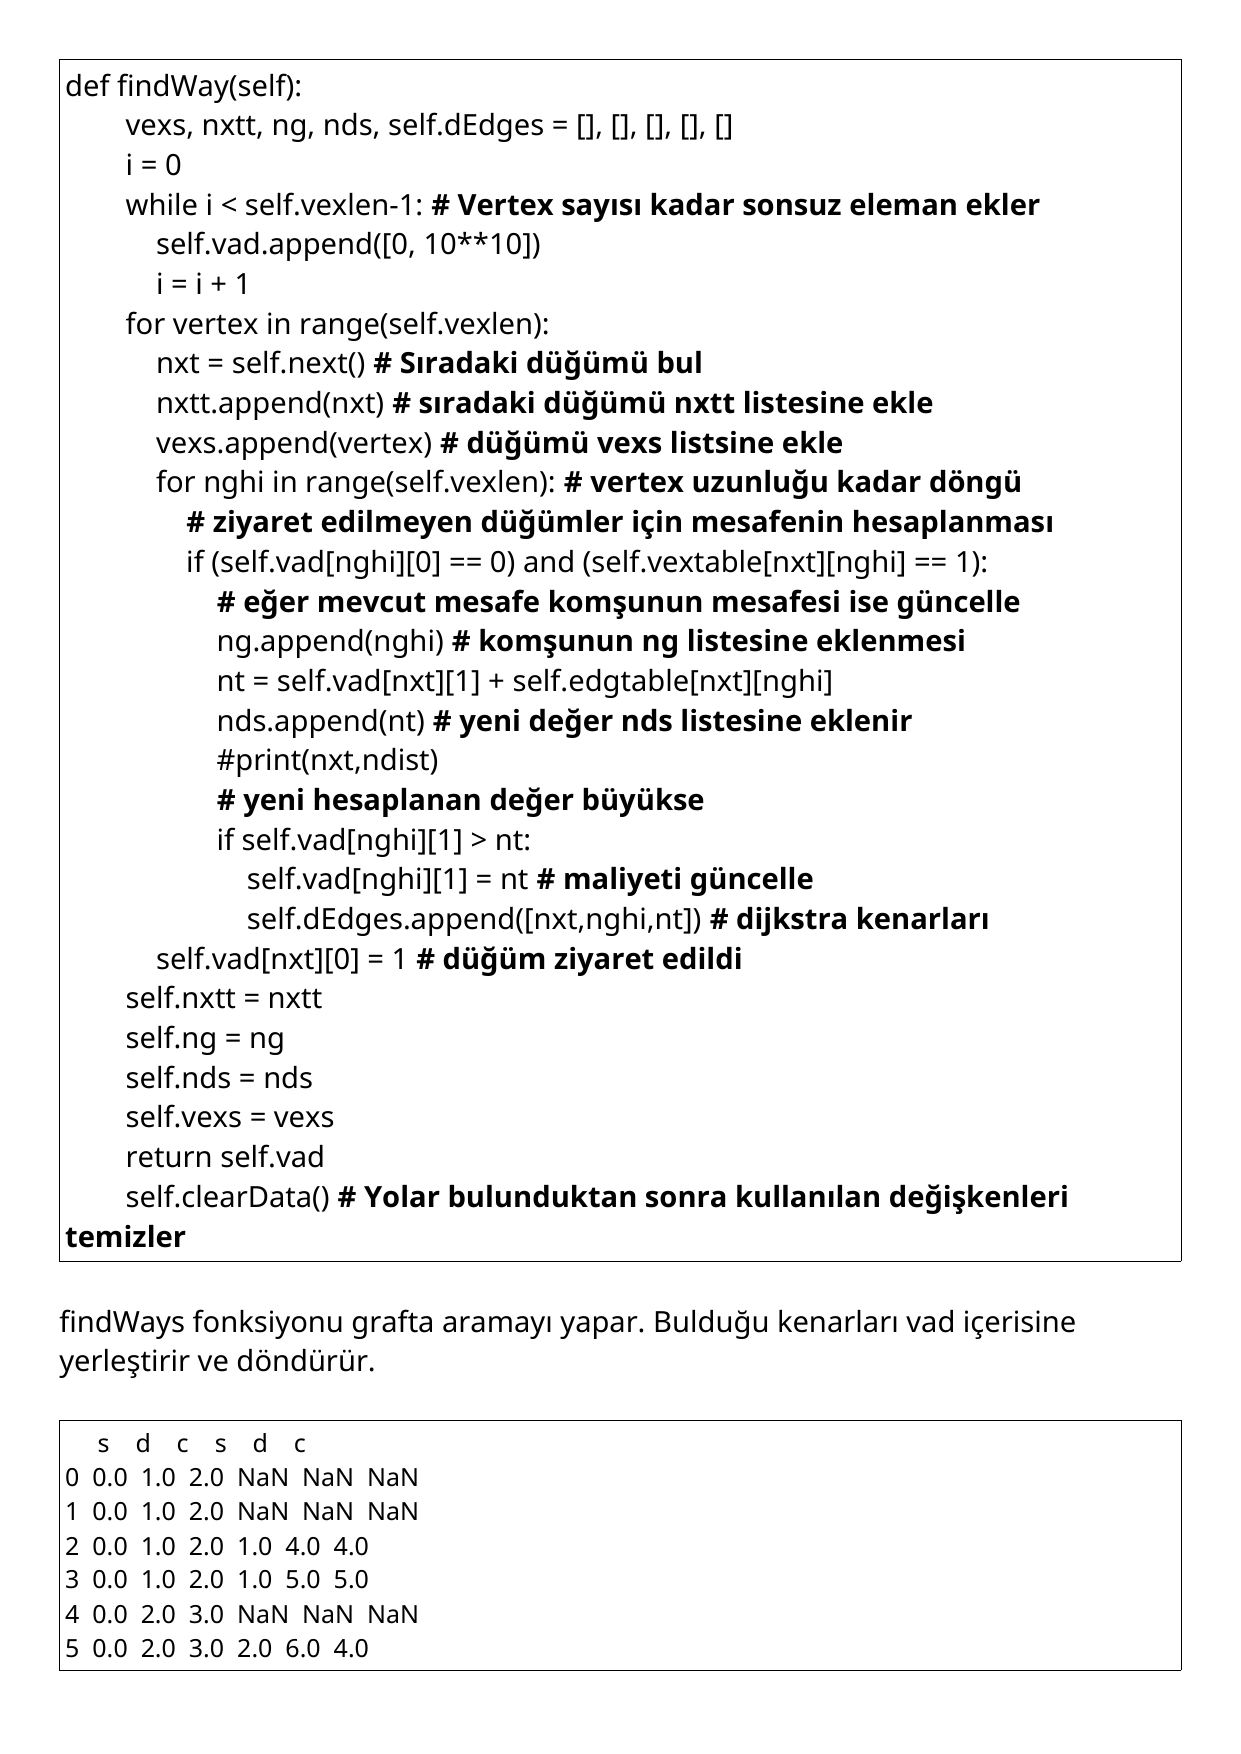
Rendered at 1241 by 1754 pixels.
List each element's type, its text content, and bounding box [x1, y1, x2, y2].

table_header s d c s d c 0 0.0 1.0 2.0 NaN NaN NaN 1 0.0 1.0 2.0 NaN NaN NaN 2 0.0 1.0 2.0 1.0 4.0 4.0 3 0.0 1.0 2.0 1.0 5.0 5.0 4 0.0 2.0 3.0 NaN NaN NaN 5 0.0 2.0 3.0 2.0 6.0 4.0 [60, 1421, 1181, 1670]
table_header def findWay(self): vexs, nxtt, ng, nds, self.dEdges = [], [], [], [], [] i = 0 while i < self.vexlen-1: # Vertex sayısı kadar sonsuz eleman ekler self.vad.append([0, 10**10]) i = i + 1 for vertex in range(self.vexlen): nxt = self.next() # Sıradaki düğümü bul nxtt.append(nxt) # sıradaki düğümü nxtt listesine ekle vexs.append(vertex) # düğümü vexs listsine ekle for nghi in range(self.vexlen): # vertex uzunluğu kadar döngü # ziyaret edilmeyen düğümler için mesafenin hesaplanması if (self.vad[nghi][0] == 0) and (self.vextable[nxt][nghi] == 1): # eğer mevcut mesafe komşunun mesafesi ise güncelle ng.append(nghi) # komşunun ng listesine eklenmesi nt = self.vad[nxt][1] + self.edgtable[nxt][nghi] nds.append(nt) # yeni değer nds listesine eklenir #print(nxt,ndist) # yeni hesaplanan değer büyükse if self.vad[nghi][1] > nt: self.vad[nghi][1] = nt # maliyeti güncelle self.dEdges.append([nxt,nghi,nt]) # dijkstra kenarları self.vad[nxt][0] = 1 # düğüm ziyaret edildi self.nxtt = nxtt self.ng = ng self.nds = nds self.vexs = vexs return self.vad self.clearData() # Yolar bulunduktan sonra kullanılan değişkenleri temizler [60, 60, 1181, 1261]
text findWays fonksiyonu grafta aramayı yapar. Bulduğu kenarları vad içerisine yerleştirir ve döndürür. [59, 1301, 1181, 1380]
